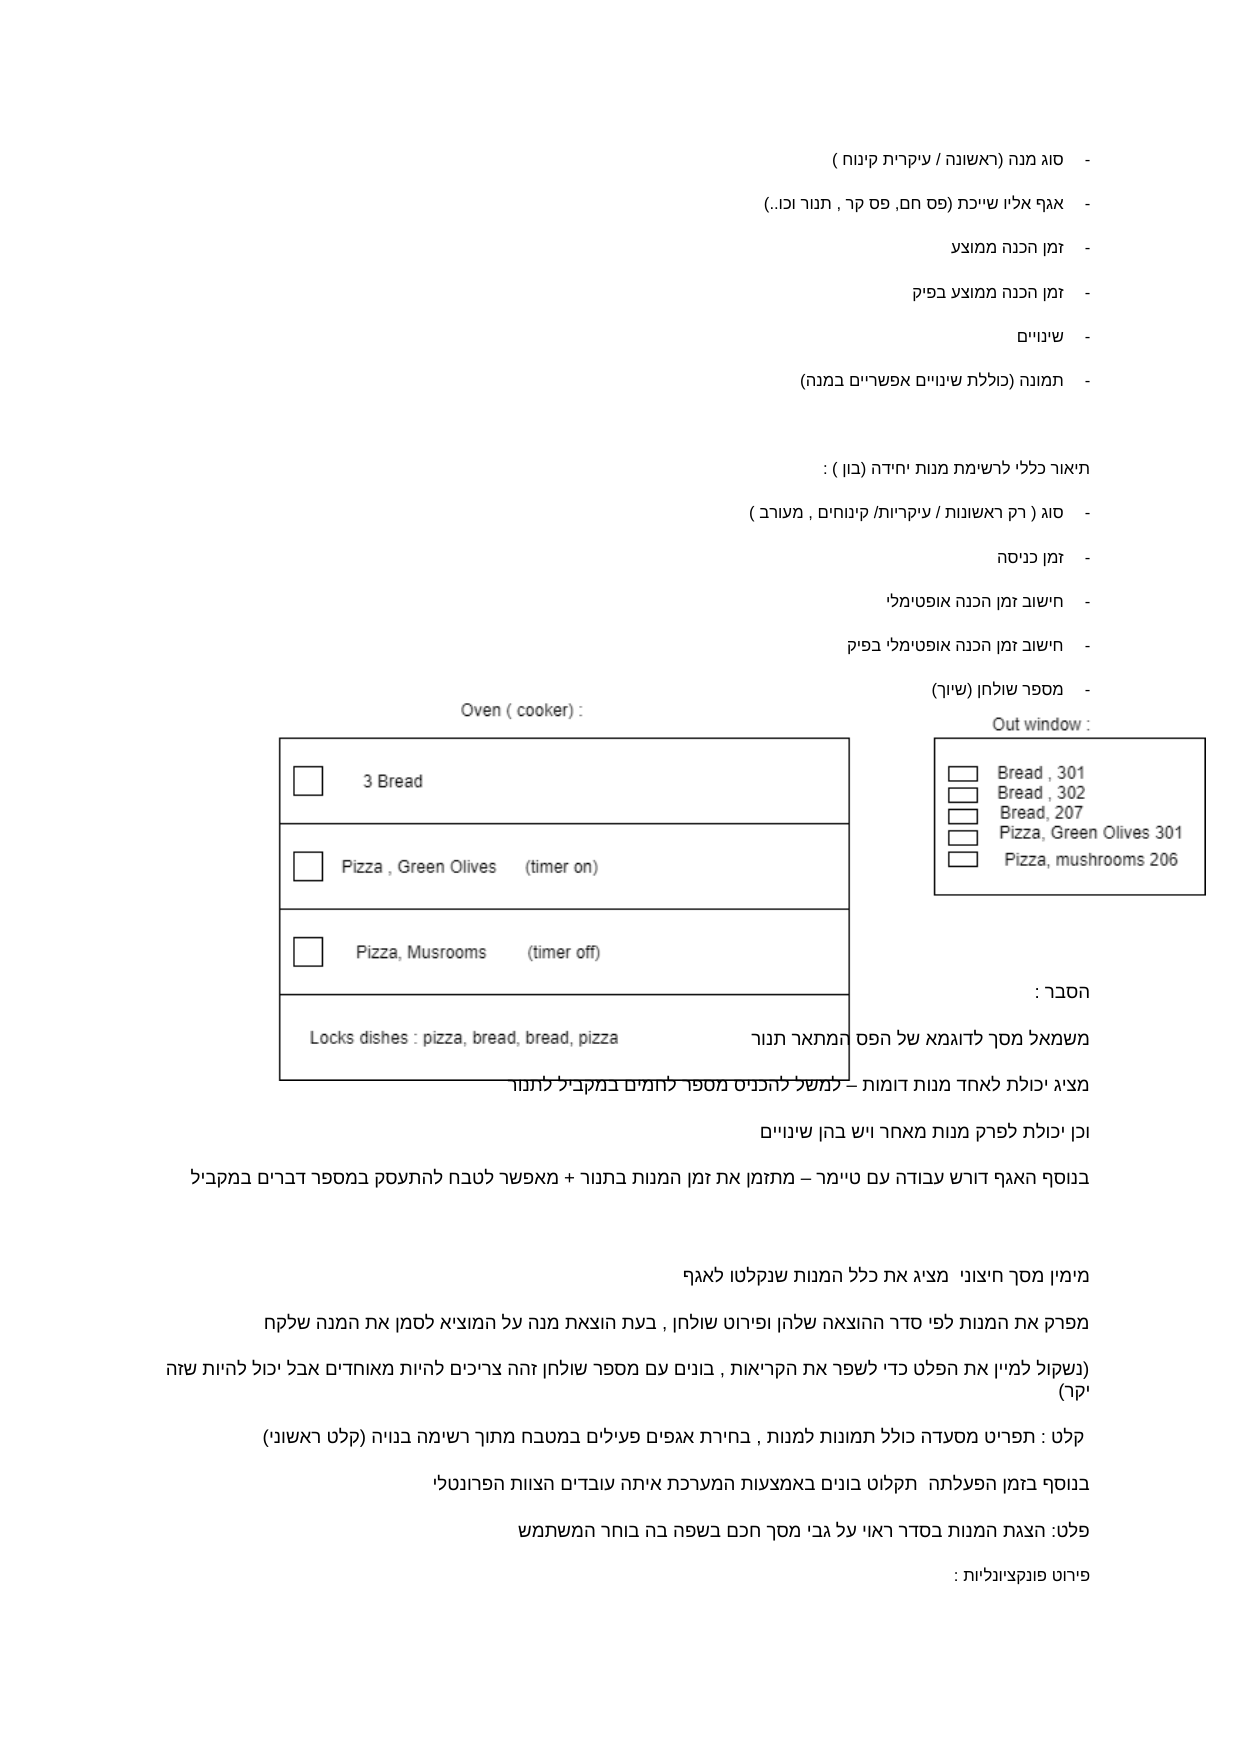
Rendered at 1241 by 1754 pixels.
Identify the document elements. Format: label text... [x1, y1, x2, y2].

text מציג יכולת לאחד מנות דומות – למשל להכניס מספר לחמים במקביל לתנור [150, 1074, 1090, 1096]
text וכן יכולת לפרק מנות מאחר ויש בהן שינויים [150, 1121, 1090, 1142]
text - חישוב זמן הכנה אופטימלי [150, 592, 1090, 611]
text משמאל מסך לדוגמא של הפס המתאר תנור [150, 1027, 1090, 1049]
text - זמן הכנה ממוצע [150, 238, 1090, 257]
text פלט: הצגת המנות בסדר ראוי על גבי מסך חכם בשפה בה בוחר המשתמש [150, 1519, 1090, 1541]
text מימין מסך חיצוני מציג את כלל המנות שנקלטו לאגף [150, 1265, 1090, 1287]
text - מספר שולחן (שיוך) [150, 680, 1090, 699]
text קלט : תפריט מסעדה כולל תמונות למנות , בחירת אגפים פעילים במטבח מתוך רשימה בנויה (קלט ראשוני) [150, 1426, 1090, 1448]
text - סוג ( רק ראשונות / עיקריות/ קינוחים , מעורב ) [150, 503, 1090, 522]
text - שינויים [150, 327, 1090, 346]
text בנוסף בזמן הפעלתה תקלוט בונים באמצעות המערכת איתה עובדים הצוות הפרונטלי [150, 1473, 1090, 1494]
text - תמונה (כוללת שינויים אפשריים במנה) [150, 371, 1090, 390]
text מפרק את המנות לפי סדר ההוצאה שלהן ופירוט שולחן , בעת הוצאת מנה על המוציא לסמן את המנה שלקח [150, 1312, 1090, 1333]
text - אגף אליו שייכת (פס חם, פס קר , תנור וכו..) [150, 194, 1090, 213]
text - סוג מנה (ראשונה / עיקרית קינוח ) [150, 150, 1090, 169]
text תיאור כללי לרשימת מנות יחידה (בון ) : [187, 459, 1090, 478]
text - זמן כניסה [150, 547, 1090, 567]
text - חישוב זמן הכנה אופטימלי בפיק [150, 636, 1090, 655]
text בנוסף האגף דורש עבודה עם טיימר – מתזמן את זמן המנות בתנור + מאפשר לטבח להתעסק במספר דברים במקביל [150, 1167, 1090, 1189]
text (נשקול למיין את הפלט כדי לשפר את הקריאות , בונים עם מספר שולחן זהה צריכים להיות מאוחדים אבל יכול להיות שזה יקר) [150, 1358, 1090, 1401]
text פירוט פונקציונליות : [150, 1566, 1090, 1585]
text - זמן הכנה ממוצע בפיק [150, 282, 1090, 302]
picture [265, 695, 1206, 1081]
text הסבר : [150, 981, 1090, 1002]
